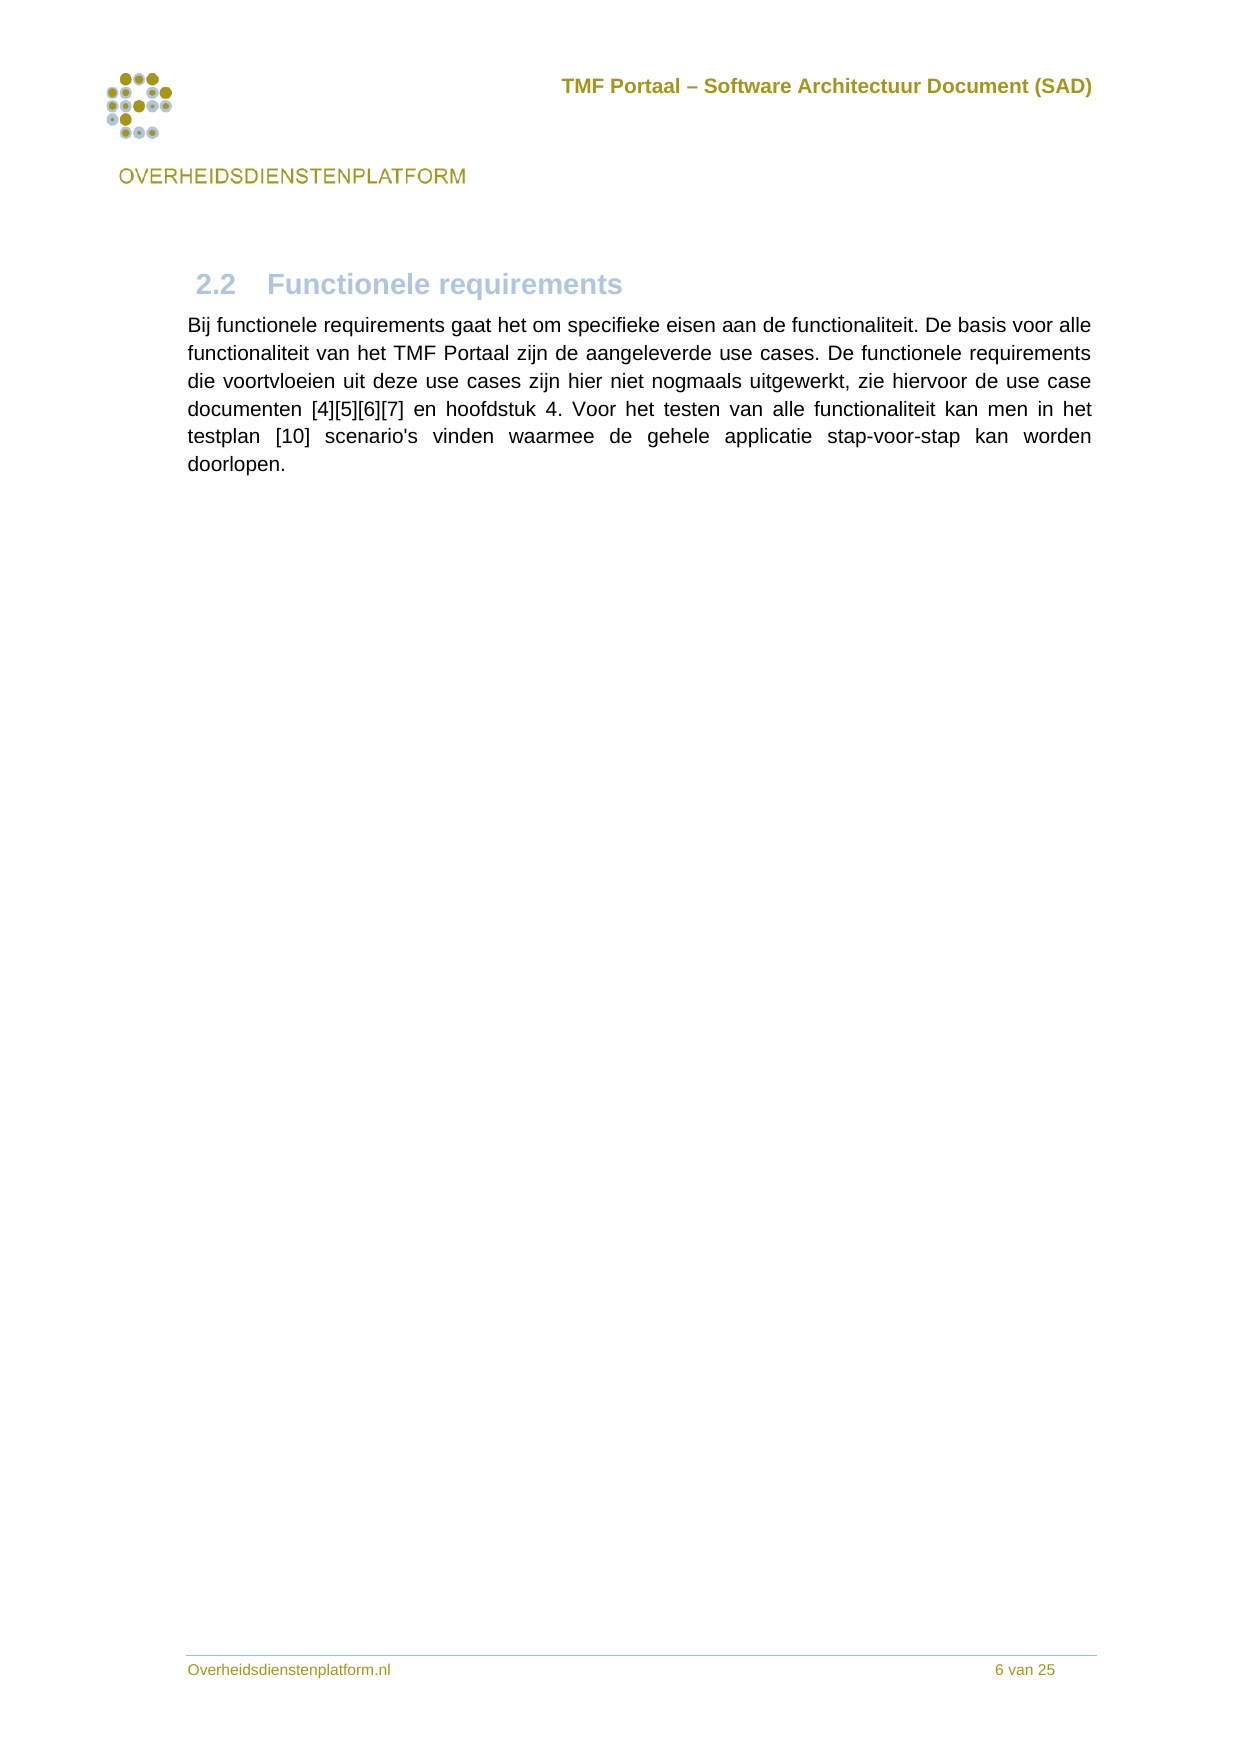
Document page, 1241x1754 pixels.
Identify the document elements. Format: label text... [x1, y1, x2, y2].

picture [106, 73, 470, 188]
text Bij functionele requirements gaat het om specifieke eisen aan de functionaliteit. De basis voor alle functionaliteit van het TMF Portaal zijn de aangeleverde use cases. De functionele requirements die voortvloeien uit deze use cases zijn hier niet nogmaals uitgewerkt, zie hiervoor de use case documenten [4][5][6][7] en hoofdstuk 4. Voor het testen van alle functionaliteit kan men in het testplan [10] scenario's vinden waarmee de gehele applicatie stap-voor-stap kan worden doorlopen. [187, 314, 1092, 476]
subtitle Functionele requirements [187, 268, 1092, 301]
